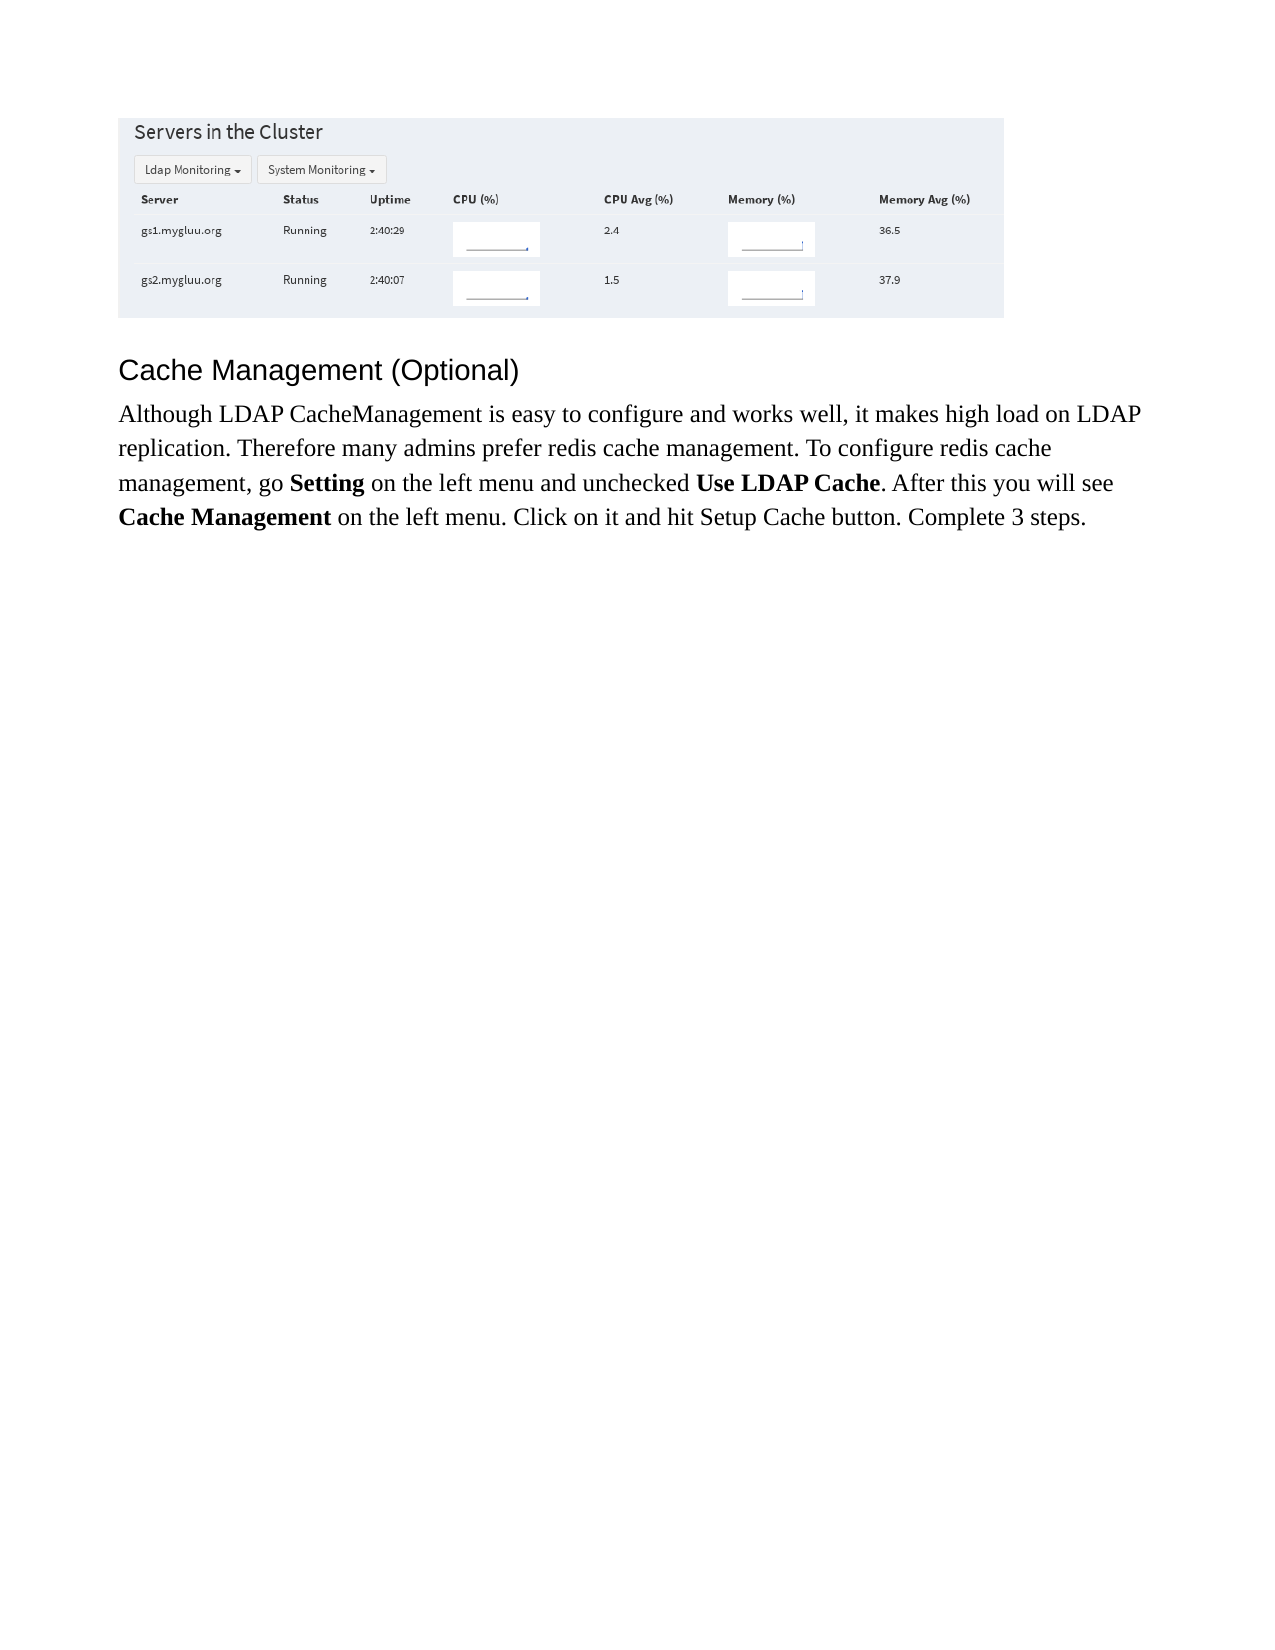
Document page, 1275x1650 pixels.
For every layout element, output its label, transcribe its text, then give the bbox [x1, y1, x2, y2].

text Although LDAP CacheManagement is easy to configure and works well, it makes high load on LDAP replication. Therefore many admins prefer redis cache management. To configure redis cache management, go Setting on the left menu and unchecked Use LDAP Cache. After this you will see Cache Management on the left menu. Click on it and hit Setup Cache button. Complete 3 steps. [118, 399, 1157, 531]
picture [118, 118, 1004, 318]
subtitle Cache Management (Optional) [118, 353, 1157, 386]
